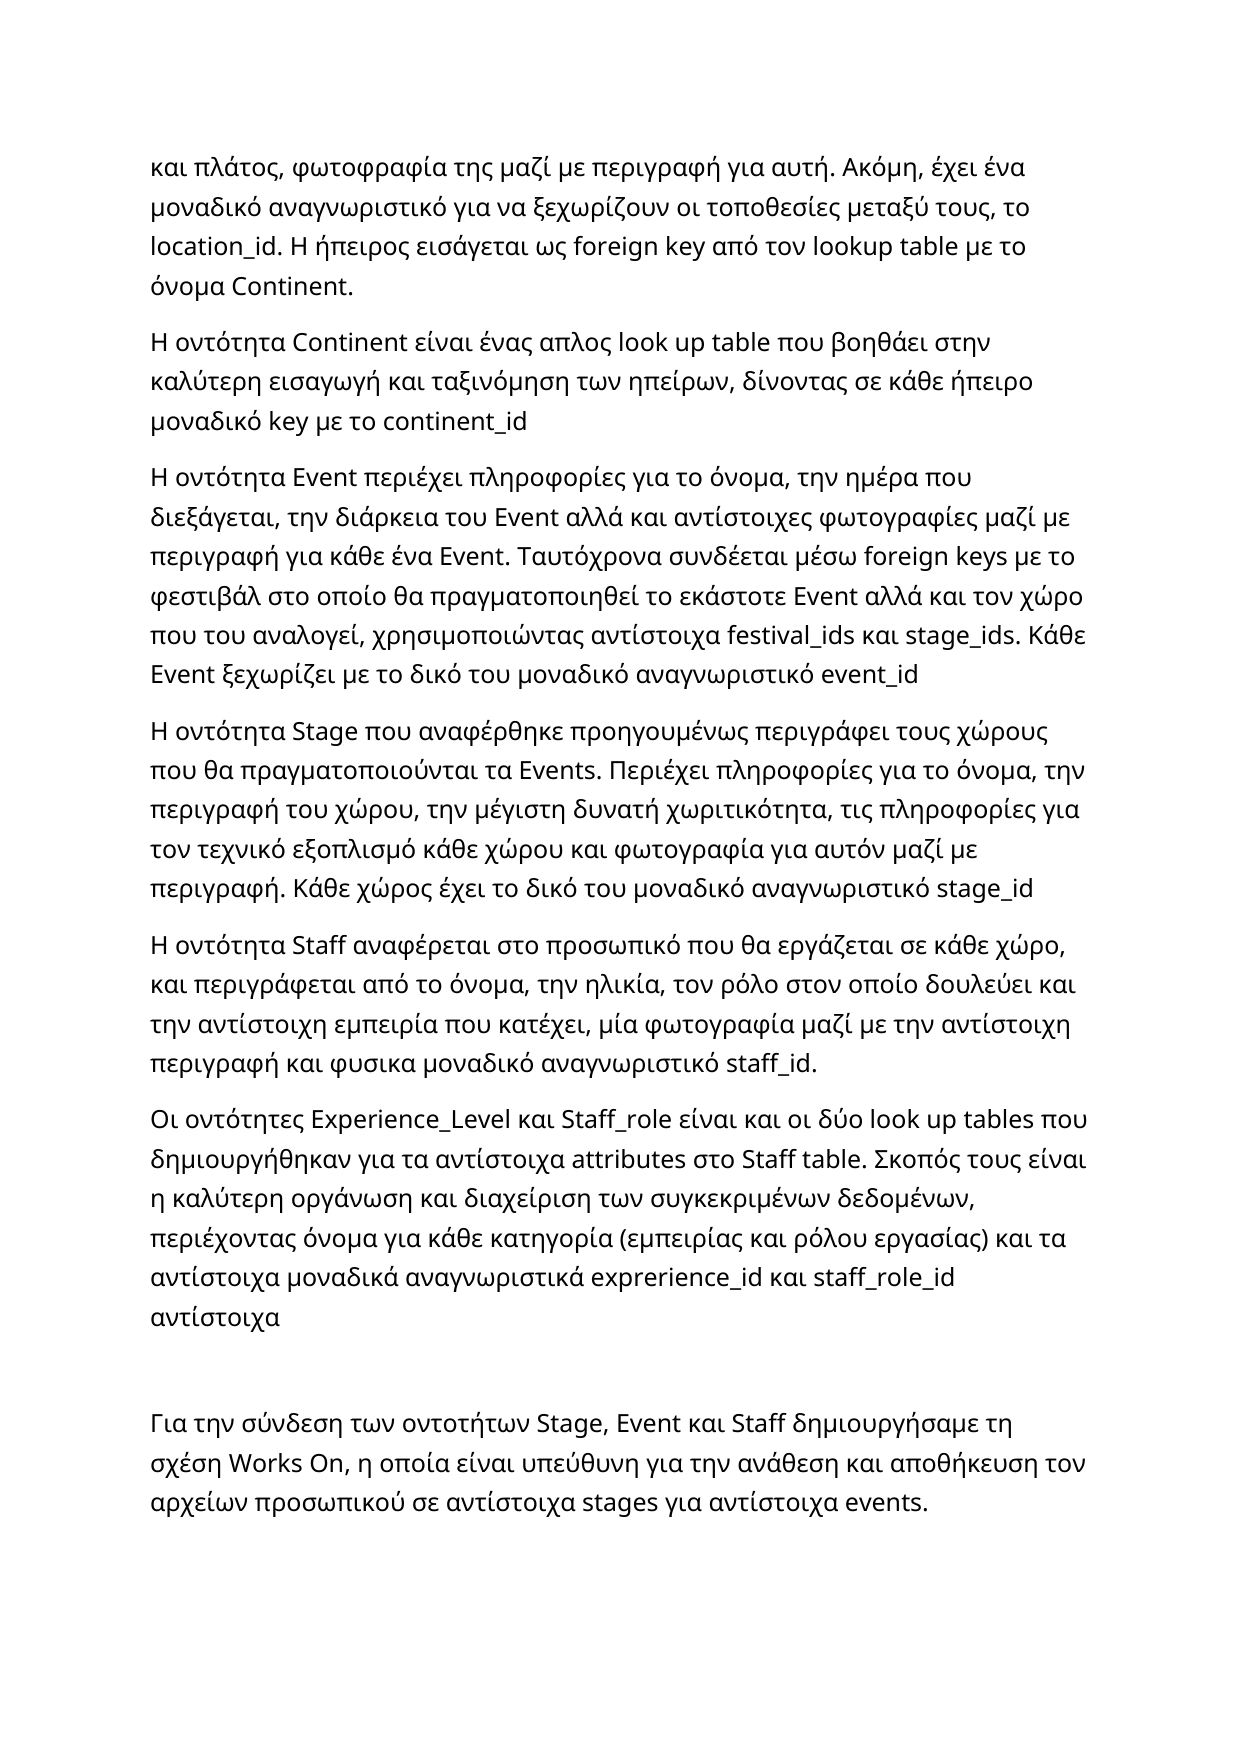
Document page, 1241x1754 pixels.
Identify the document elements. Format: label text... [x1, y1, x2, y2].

text Η οντότητα Stage που αναφέρθηκε προηγουμένως περιγράφει τους χώρους που θα πραγματοποιούνται τα Events. Περιέχει πληροφορίες για το όνομα, την περιγραφή του χώρου, την μέγιστη δυνατή χωριτικότητα, τις πληροφορίες για τον τεχνικό εξοπλισμό κάθε χώρου και φωτογραφία για αυτόν μαζί με περιγραφή. Κάθε χώρος έχει το δικό του μοναδικό αναγνωριστικό stage_id [150, 713, 1090, 905]
text και πλάτος, φωτοφραφία της μαζί με περιγραφή για αυτή. Ακόμη, έχει ένα μοναδικό αναγνωριστικό για να ξεχωρίζουν οι τοποθεσίες μεταξύ τους, το location_id. Η ήπειρος εισάγεται ως foreign key από τον lookup table με το όνομα Continent. [150, 150, 1090, 302]
text Η οντότητα Staff αναφέρεται στο προσωπικό που θα εργάζεται σε κάθε χώρο, και περιγράφεται από το όνομα, την ηλικία, τον ρόλο στον οποίο δουλεύει και την αντίστοιχη εμπειρία που κατέχει, μία φωτογραφία μαζί με την αντίστοιχη περιγραφή και φυσικα μοναδικό αναγνωριστικό staff_id. [150, 927, 1090, 1080]
text Η οντότητα Event περιέχει πληροφορίες για το όνομα, την ημέρα που διεξάγεται, την διάρκεια του Event αλλά και αντίστοιχες φωτογραφίες μαζί με περιγραφή για κάθε ένα Event. Ταυτόχρονα συνδέεται μέσω foreign keys με το φεστιβάλ στο οποίο θα πραγματοποιηθεί το εκάστοτε Event αλλά και τον χώρο που του αναλογεί, χρησιμοποιώντας αντίστοιχα festival_ids και stage_ids. Κάθε Event ξεχωρίζει με το δικό του μοναδικό αναγνωριστικό event_id [150, 460, 1090, 691]
text Οι οντότητες Experience_Level και Staff_role είναι και οι δύο look up tables που δημιουργήθηκαν για τα αντίστοιχα attributes στο Staff table. Σκοπός τους είναι η καλύτερη οργάνωση και διαχείριση των συγκεκριμένων δεδομένων, περιέχοντας όνομα για κάθε κατηγορία (εμπειρίας και ρόλου εργασίας) και τα αντίστοιχα μοναδικά αναγνωριστικά exprerience_id και staff_role_id αντίστοιχα [150, 1102, 1090, 1333]
text Για την σύνδεση των οντοτήτων Stage, Event και Staff δημιουργήσαμε τη σχέση Works On, η οποία είναι υπεύθυνη για την ανάθεση και αποθήκευση τον αρχείων προσωπικού σε αντίστοιχα stages για αντίστοιχα events. [150, 1406, 1090, 1519]
text Η οντότητα Continent είναι ένας απλος look up table που βοηθάει στην καλύτερη εισαγωγή και ταξινόμηση των ηπείρων, δίνοντας σε κάθε ήπειρο μοναδικό key με το continent_id [150, 324, 1090, 438]
